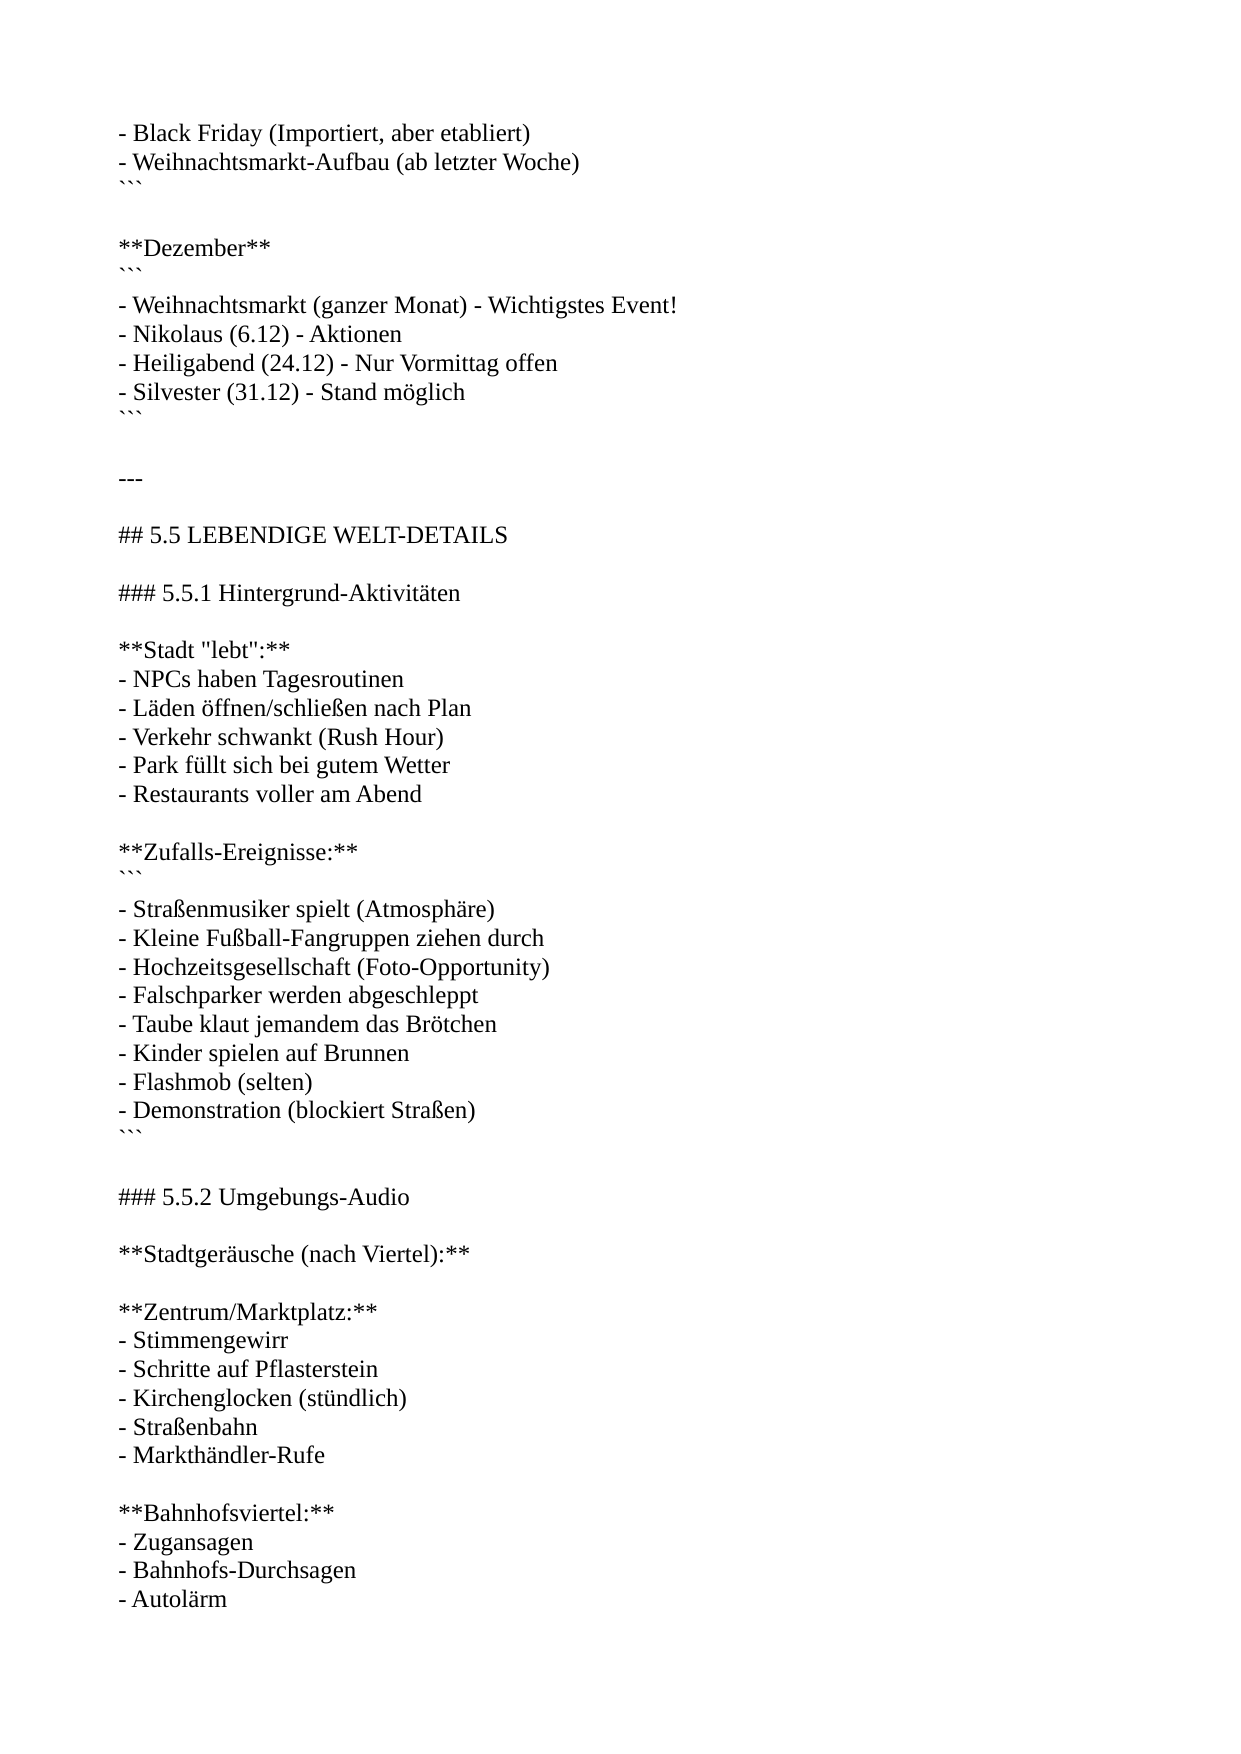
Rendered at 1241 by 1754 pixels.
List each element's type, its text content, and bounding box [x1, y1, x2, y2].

text - Black Friday (Importiert, aber etabliert) - Weihnachtsmarkt-Aufbau (ab letzter Woche) ``` **Dezember** ``` - Weihnachtsmarkt (ganzer Monat) - Wichtigstes Event! - Nikolaus (6.12) - Aktionen - Heiligabend (24.12) - Nur Vormittag offen - Silvester (31.12) - Stand möglich ``` --- ## 5.5 LEBENDIGE WELT-DETAILS ### 5.5.1 Hintergrund-Aktivitäten **Stadt "lebt":** - NPCs haben Tagesroutinen - Läden öffnen/schließen nach Plan - Verkehr schwankt (Rush Hour) - Park füllt sich bei gutem Wetter - Restaurants voller am Abend **Zufalls-Ereignisse:** ``` - Straßenmusiker spielt (Atmosphäre) - Kleine Fußball-Fangruppen ziehen durch - Hochzeitsgesellschaft (Foto-Opportunity) - Falschparker werden abgeschleppt - Taube klaut jemandem das Brötchen - Kinder spielen auf Brunnen - Flashmob (selten) - Demonstration (blockiert Straßen) ``` ### 5.5.2 Umgebungs-Audio **Stadtgeräusche (nach Viertel):** **Zentrum/Marktplatz:** - Stimmengewirr - Schritte auf Pflasterstein - Kirchenglocken (stündlich) - Straßenbahn - Markthändler-Rufe **Bahnhofsviertel:** - Zugansagen - Bahnhofs-Durchsagen - Autolärm [118, 118, 1122, 1613]
